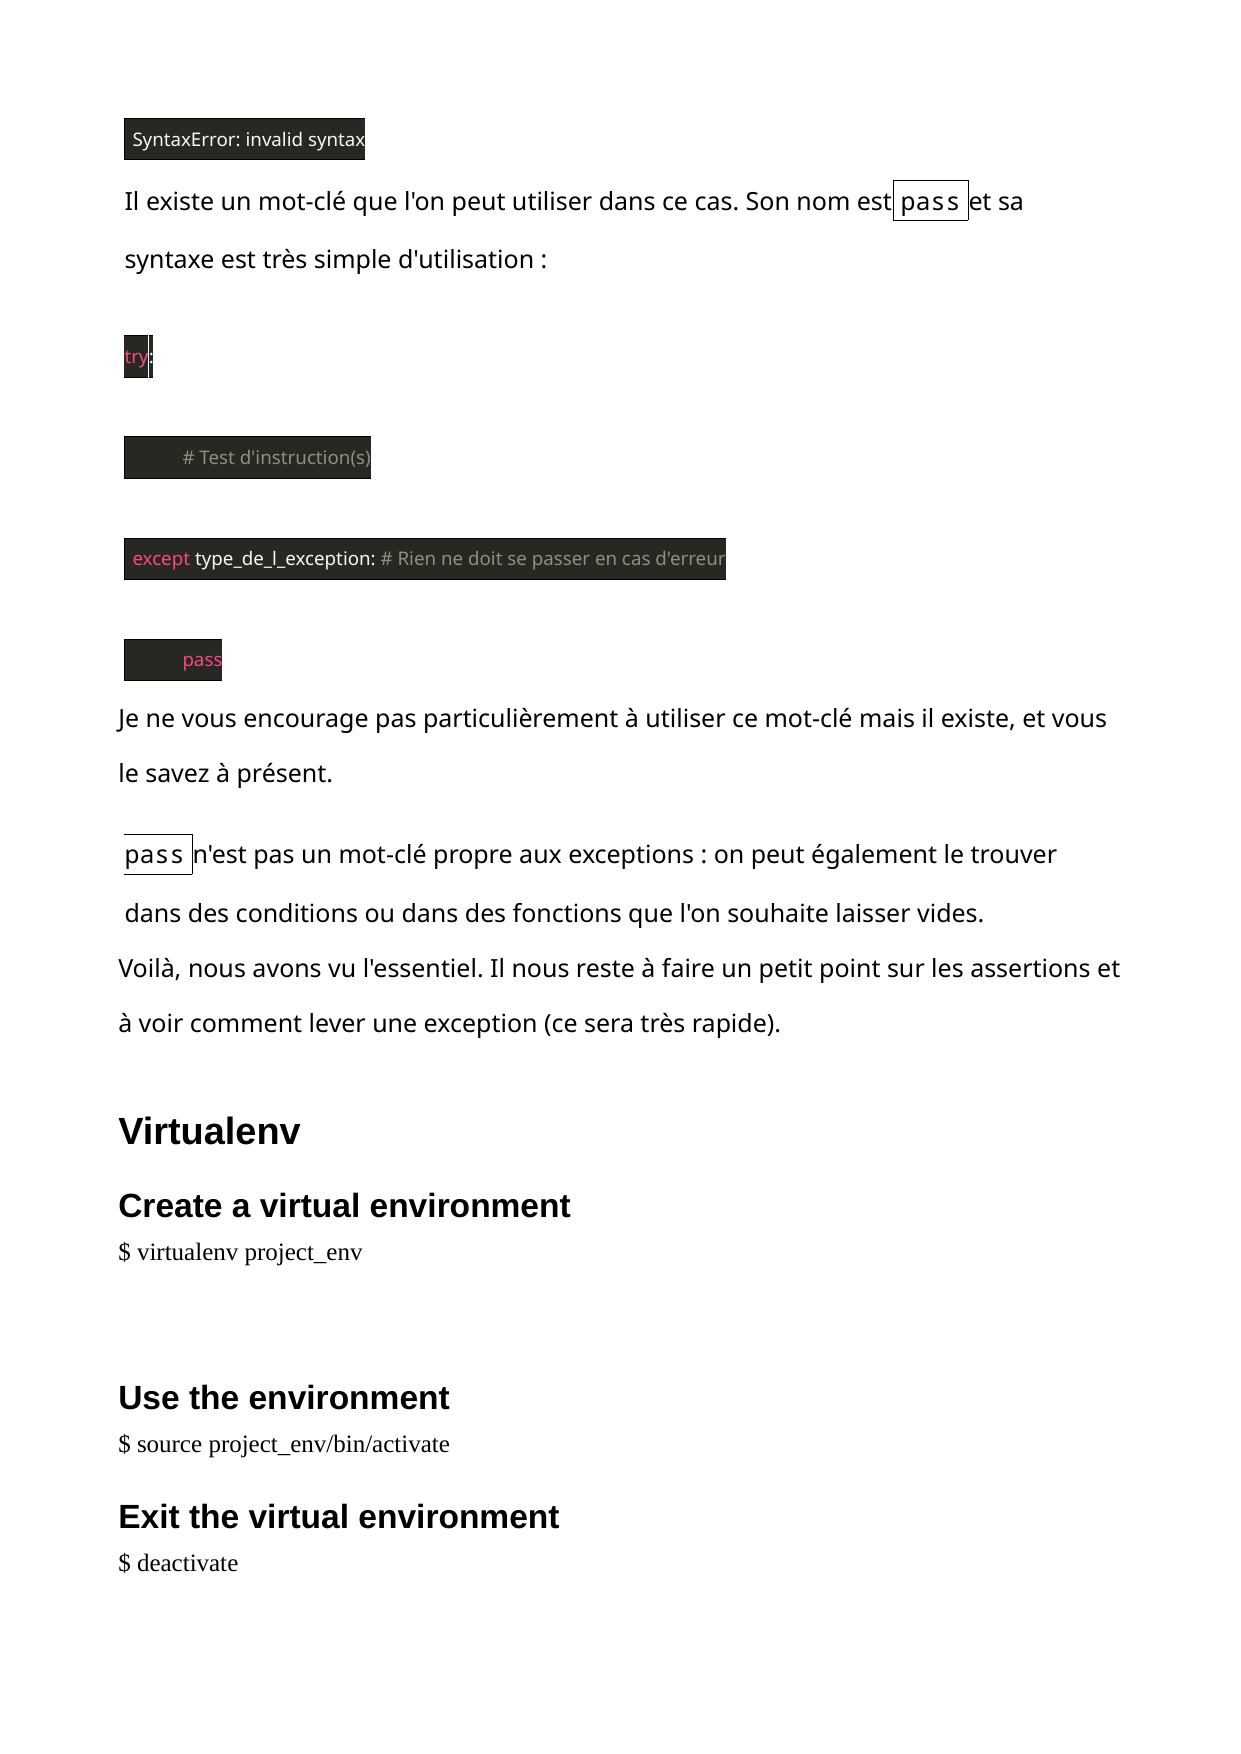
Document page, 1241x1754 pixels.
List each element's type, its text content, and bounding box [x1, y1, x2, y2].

text $ virtualenv project_env [118, 1237, 1122, 1266]
text pass [124, 638, 1111, 680]
text Je ne vous encourage pas particulièrement à utiliser ce mot-clé mais il existe, et vous le savez à présent. [118, 701, 1122, 790]
subtitle Create a virtual environment [118, 1186, 1122, 1225]
text # Test d'instruction(s) [125, 436, 1111, 478]
text except type_de_l_exception: # Rien ne doit se passer en cas d'erreur [124, 537, 1111, 579]
text SyntaxError: invalid syntax [125, 118, 1111, 159]
text try: [124, 335, 1111, 377]
subtitle Use the environment [118, 1378, 1122, 1416]
text Voilà, nous avons vu l'essentiel. Il nous reste à faire un petit point sur les assertions et à voir comment lever une exception (ce sera très rapide). [118, 950, 1122, 1039]
text $ source project_env/bin/activate [118, 1429, 1122, 1457]
text $ deactivate [118, 1548, 1122, 1577]
text passn'est pas un mot-clé propre aux exceptions : on peut également le trouver dans des conditions ou dans des fonctions que l'on souhaite laisser vides. [124, 834, 1116, 929]
subtitle Virtualenv [118, 1109, 1122, 1153]
subtitle Exit the virtual environment [118, 1497, 1122, 1536]
text Il existe un mot-clé que l'on peut utiliser dans ce cas. Son nom estpasset sa syntaxe est très simple d'utilisation : [124, 180, 1116, 275]
